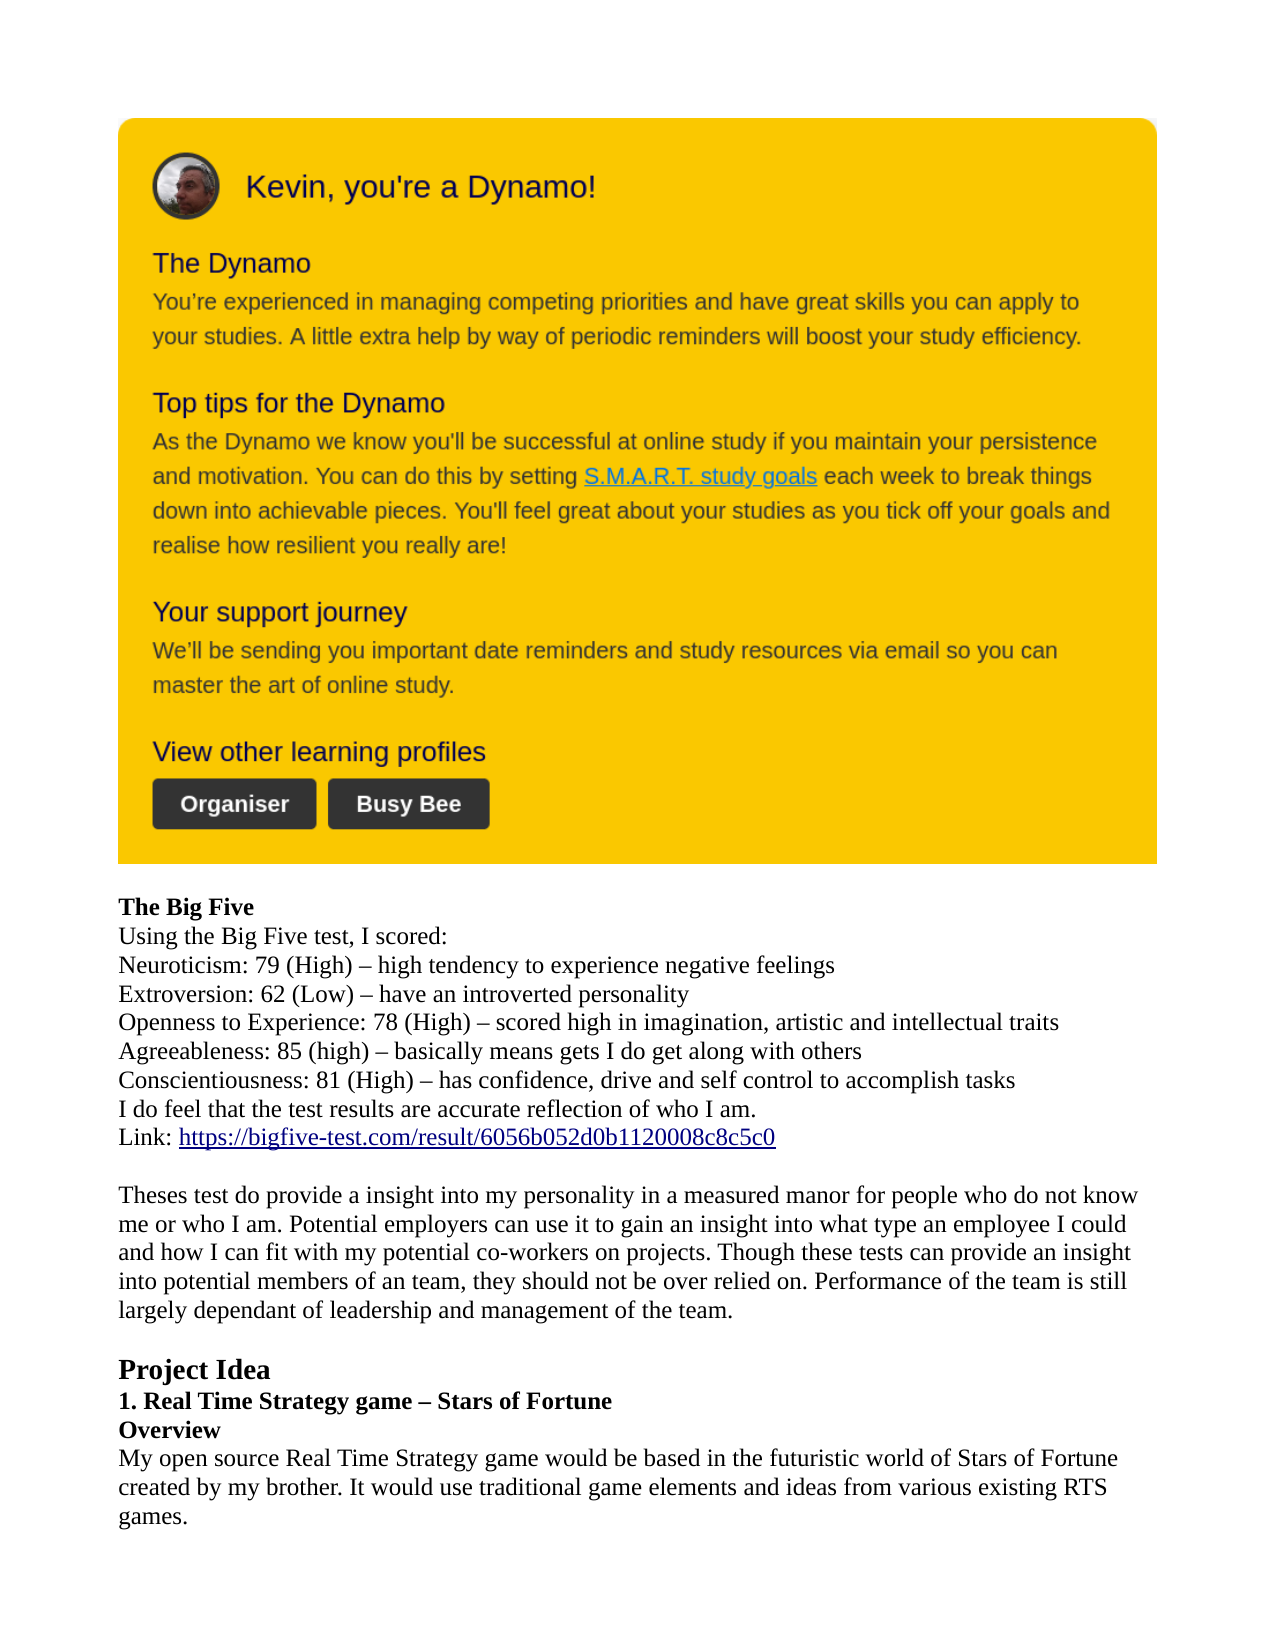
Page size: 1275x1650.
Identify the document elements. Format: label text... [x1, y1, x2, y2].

picture [118, 118, 1157, 864]
text Using the Big Five test, I scored: [118, 921, 1157, 950]
text Agreeableness: 85 (high) – basically means gets I do get along with others [118, 1036, 1157, 1065]
text 1. Real Time Strategy game – Stars of Fortune [118, 1386, 1157, 1415]
text The Big Five [118, 892, 1157, 921]
text Link: https://bigfive-test.com/result/6056b052d0b1120008c8c5c0 [118, 1122, 1157, 1151]
text Overview [118, 1415, 1157, 1443]
text My open source Real Time Strategy game would be based in the futuristic world of Stars of Fortune created by my brother. It would use traditional game elements and ideas from various existing RTS games. [118, 1443, 1157, 1530]
text Neuroticism: 79 (High) – high tendency to experience negative feelings [118, 950, 1157, 979]
text Openness to Experience: 78 (High) – scored high in imagination, artistic and intellectual traits [118, 1007, 1157, 1036]
text Conscientiousness: 81 (High) – has confidence, drive and self control to accomplish tasks [118, 1065, 1157, 1094]
text I do feel that the test results are accurate reflection of who I am. [118, 1094, 1157, 1122]
text Extroversion: 62 (Low) – have an introverted personality [118, 979, 1157, 1007]
text Project Idea [118, 1352, 1157, 1386]
text Theses test do provide a insight into my personality in a measured manor for people who do not know me or who I am. Potential employers can use it to gain an insight into what type an employee I could and how I can fit with my potential co-workers on projects. Though these tests can provide an insight into potential members of an team, they should not be over relied on. Performance of the team is still largely dependant of leadership and management of the team. [118, 1180, 1157, 1324]
